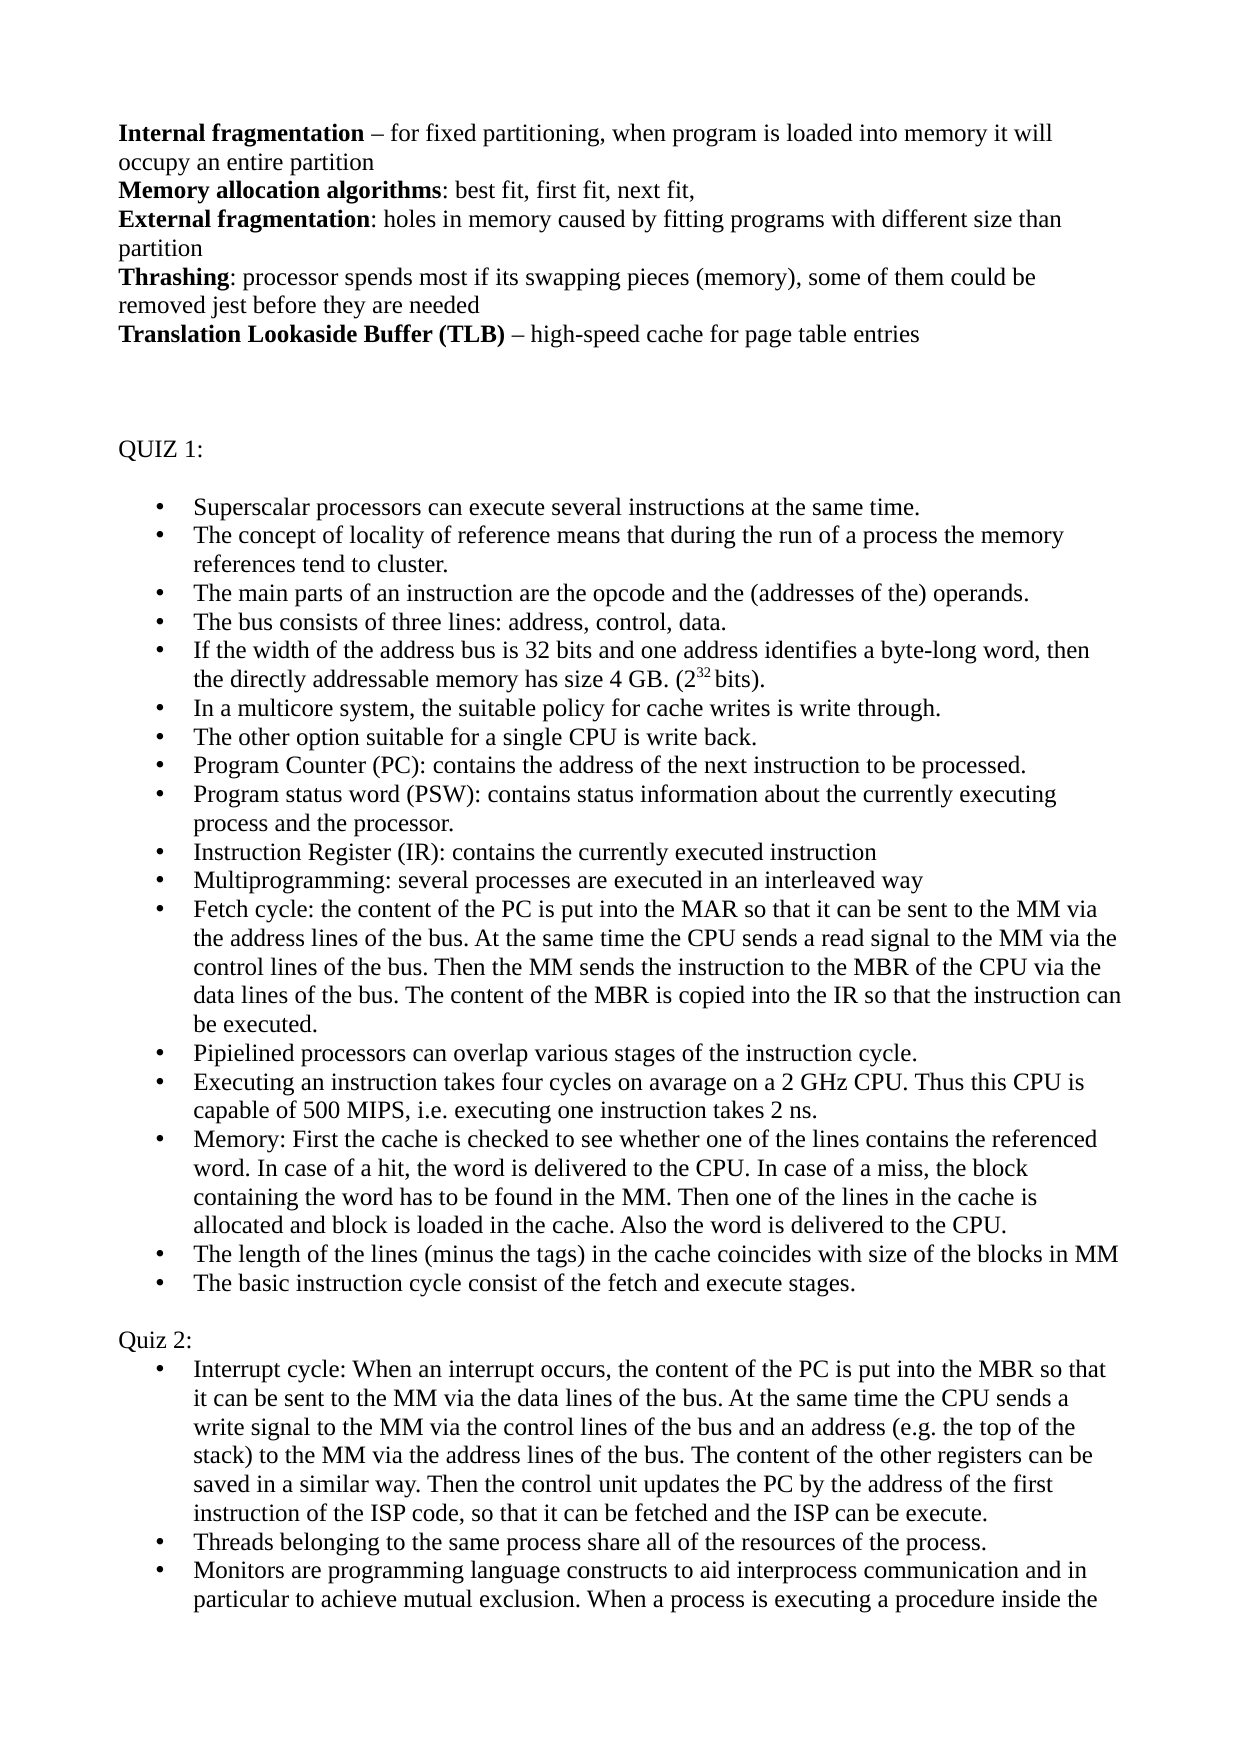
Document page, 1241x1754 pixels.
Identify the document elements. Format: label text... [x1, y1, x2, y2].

list The concept of locality of reference means that during the run of a process the memory references tend to cluster. [156, 521, 1122, 578]
list Pipielined processors can overlap various stages of the instruction cycle. [156, 1038, 1122, 1067]
list Program Counter (PC): contains the address of the next instruction to be processed. [156, 751, 1122, 779]
list The basic instruction cycle consist of the fetch and execute stages. [156, 1268, 1122, 1297]
text External fragmentation: holes in memory caused by fitting programs with different size than partition [118, 204, 1122, 262]
list The length of the lines (minus the tags) in the cache coincides with size of the blocks in MM [156, 1239, 1122, 1268]
list Instruction Register (IR): contains the currently executed instruction [156, 837, 1122, 866]
list Executing an instruction takes four cycles on avarage on a 2 GHz CPU. Thus this CPU is capable of 500 MIPS, i.e. executing one instruction takes 2 ns. [156, 1067, 1122, 1124]
list In a multicore system, the suitable policy for cache writes is write through. [156, 693, 1122, 722]
text Translation Lookaside Buffer (TLB) – high-speed cache for page table entries [118, 319, 1122, 348]
list Fetch cycle: the content of the PC is put into the MAR so that it can be sent to the MM via the address lines of the bus. At the same time the CPU sends a read signal to the MM via the control lines of the bus. Then the MM sends the instruction to the MBR of the CPU via the data lines of the bus. The content of the MBR is copied into the IR so that the instruction can be executed. [156, 894, 1122, 1038]
list The bus consists of three lines: address, control, data. [156, 607, 1122, 636]
text Memory allocation algorithms: best fit, first fit, next fit, [118, 176, 1122, 204]
list Threads belonging to the same process share all of the resources of the process. [156, 1527, 1122, 1556]
list Interrupt cycle: When an interrupt occurs, the content of the PC is put into the MBR so that it can be sent to the MM via the data lines of the bus. At the same time the CPU sends a write signal to the MM via the control lines of the bus and an address (e.g. the top of the stack) to the MM via the address lines of the bus. The content of the other registers can be saved in a similar way. Then the control unit updates the PC by the address of the first instruction of the ISP code, so that it can be fetched and the ISP can be execute. [156, 1354, 1122, 1527]
list The main parts of an instruction are the opcode and the (addresses of the) operands. [156, 578, 1122, 607]
text Quiz 2: [118, 1326, 1122, 1354]
list Monitors are programming language constructs to aid interprocess communication and in particular to achieve mutual exclusion. When a process is executing a procedure inside the [156, 1556, 1122, 1613]
list The other option suitable for a single CPU is write back. [156, 722, 1122, 751]
list Multiprogramming: several processes are executed in an interleaved way [156, 866, 1122, 894]
text Thrashing: processor spends most if its swapping pieces (memory), some of them could be removed jest before they are needed [118, 262, 1122, 319]
text QUIZ 1: [118, 434, 1122, 463]
list Memory: First the cache is checked to see whether one of the lines contains the referenced word. In case of a hit, the word is delivered to the CPU. In case of a miss, the block containing the word has to be found in the MM. Then one of the lines in the cache is allocated and block is loaded in the cache. Also the word is delivered to the CPU. [156, 1124, 1122, 1239]
list If the width of the address bus is 32 bits and one address identifies a byte-long word, then the directly addressable memory has size 4 GB. (232 bits). [156, 636, 1122, 693]
list Program status word (PSW): contains status information about the currently executing process and the processor. [156, 779, 1122, 837]
text Internal fragmentation – for fixed partitioning, when program is loaded into memory it will occupy an entire partition [118, 118, 1122, 176]
list Superscalar processors can execute several instructions at the same time. [156, 492, 1122, 521]
